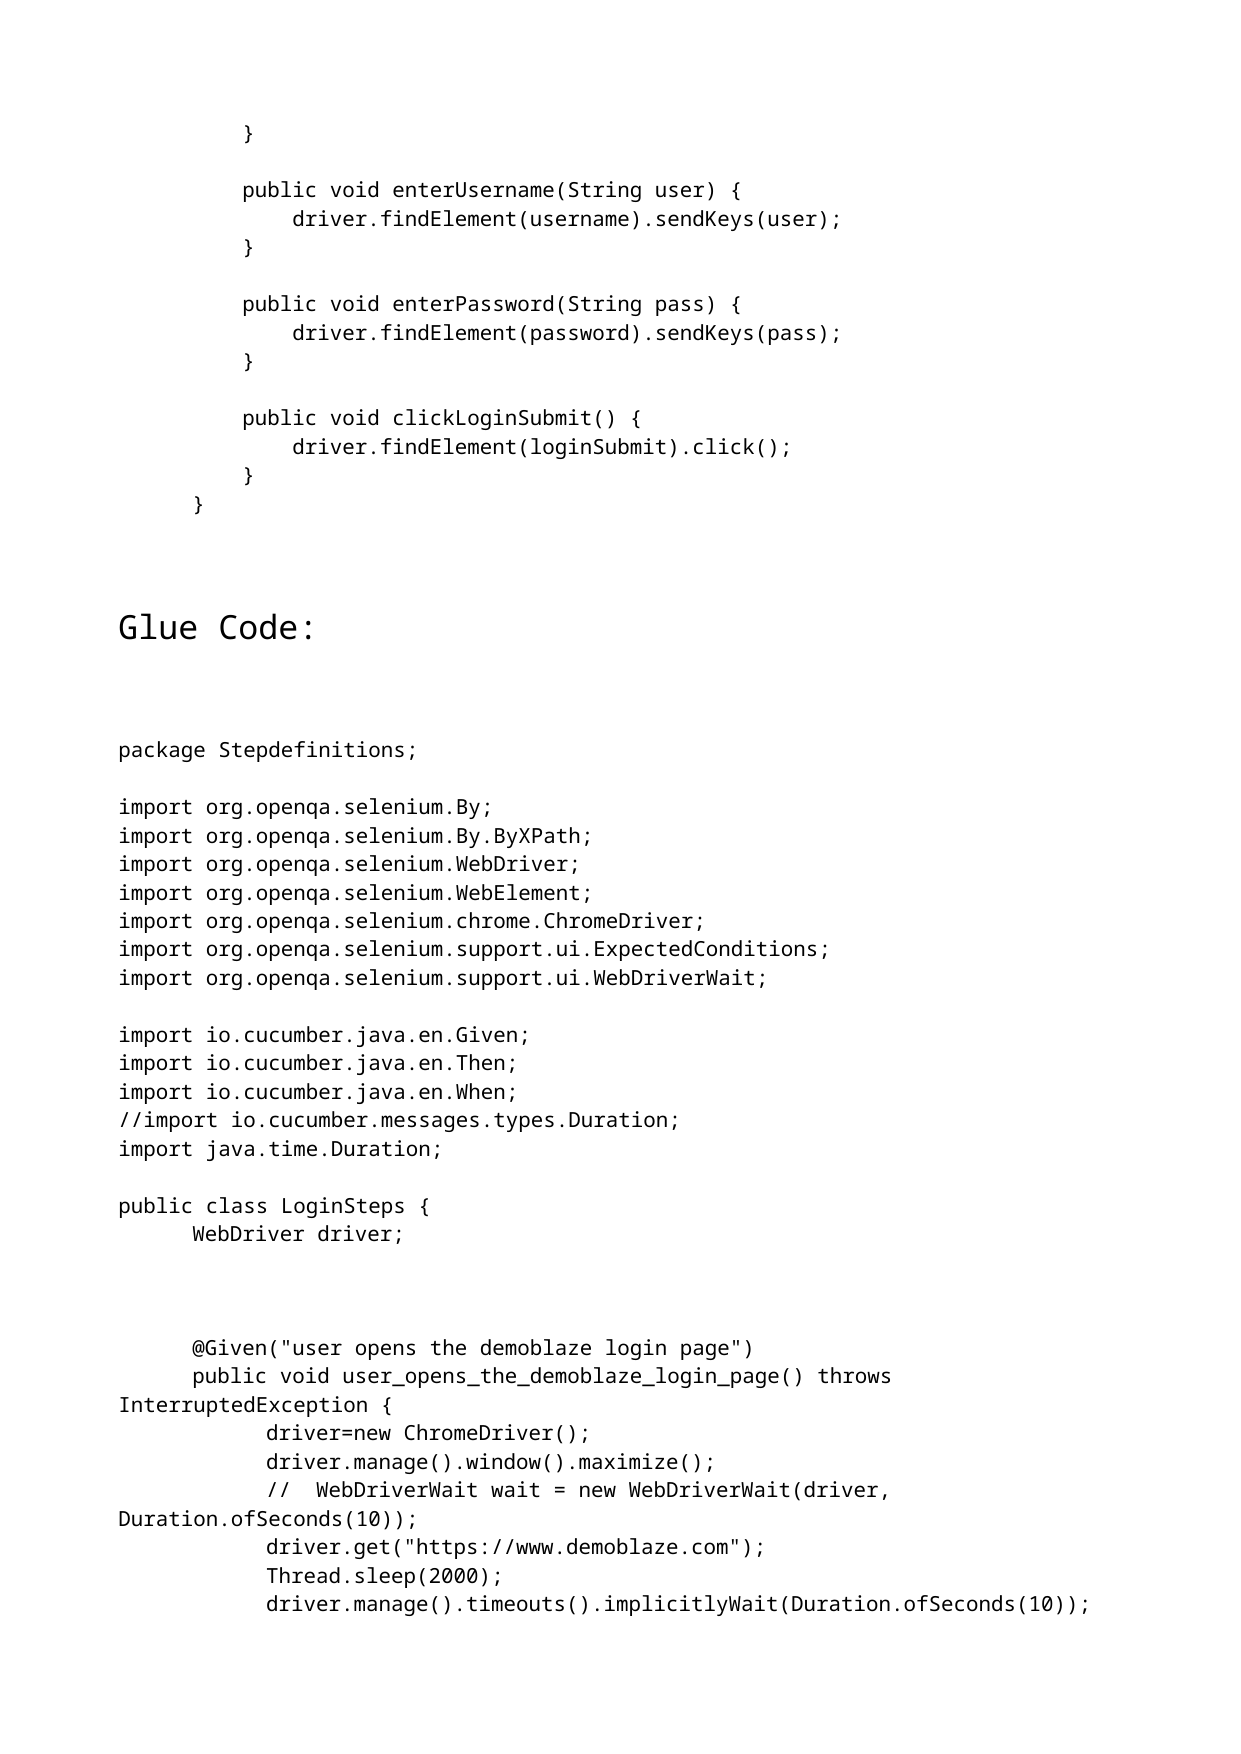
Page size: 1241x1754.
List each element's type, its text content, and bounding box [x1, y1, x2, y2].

text public void user_opens_the_demoblaze_login_page() throws InterruptedException { [118, 1362, 1122, 1418]
text } [118, 118, 1122, 147]
text import java.time.Duration; [118, 1134, 1122, 1162]
text import io.cucumber.java.en.When; [118, 1077, 1122, 1105]
text import io.cucumber.java.en.Given; [118, 1020, 1122, 1048]
text import org.openqa.selenium.By; [118, 792, 1122, 821]
text @Given("user opens the demoblaze login page") [118, 1333, 1122, 1362]
text driver.findElement(username).sendKeys(user); [118, 204, 1122, 232]
text } [118, 346, 1122, 375]
text //import io.cucumber.messages.types.Duration; [118, 1105, 1122, 1134]
text import org.openqa.selenium.chrome.ChromeDriver; [118, 906, 1122, 934]
text import io.cucumber.java.en.Then; [118, 1048, 1122, 1077]
text import org.openqa.selenium.support.ui.WebDriverWait; [118, 963, 1122, 991]
text public void enterPassword(String pass) { [118, 289, 1122, 318]
text public class LoginSteps { [118, 1191, 1122, 1219]
text } [118, 460, 1122, 489]
text driver.findElement(loginSubmit).click(); [118, 432, 1122, 460]
text Glue Code: [118, 603, 1122, 649]
text import org.openqa.selenium.By.ByXPath; [118, 821, 1122, 849]
text import org.openqa.selenium.support.ui.ExpectedConditions; [118, 934, 1122, 963]
text driver.manage().timeouts().implicitlyWait(Duration.ofSeconds(10)); [118, 1589, 1122, 1618]
text // WebDriverWait wait = new WebDriverWait(driver, Duration.ofSeconds(10)); [118, 1475, 1122, 1532]
text public void clickLoginSubmit() { [118, 403, 1122, 432]
text package Stepdefinitions; [118, 735, 1122, 763]
text } [118, 489, 1122, 517]
text driver.manage().window().maximize(); [118, 1447, 1122, 1475]
text import org.openqa.selenium.WebElement; [118, 878, 1122, 906]
text } [118, 232, 1122, 261]
text import org.openqa.selenium.WebDriver; [118, 849, 1122, 878]
text driver.get("https://www.demoblaze.com"); [118, 1532, 1122, 1561]
text Thread.sleep(2000); [118, 1561, 1122, 1589]
text public void enterUsername(String user) { [118, 175, 1122, 204]
text driver.findElement(password).sendKeys(pass); [118, 318, 1122, 346]
text driver=new ChromeDriver(); [118, 1418, 1122, 1447]
text WebDriver driver; [118, 1219, 1122, 1248]
